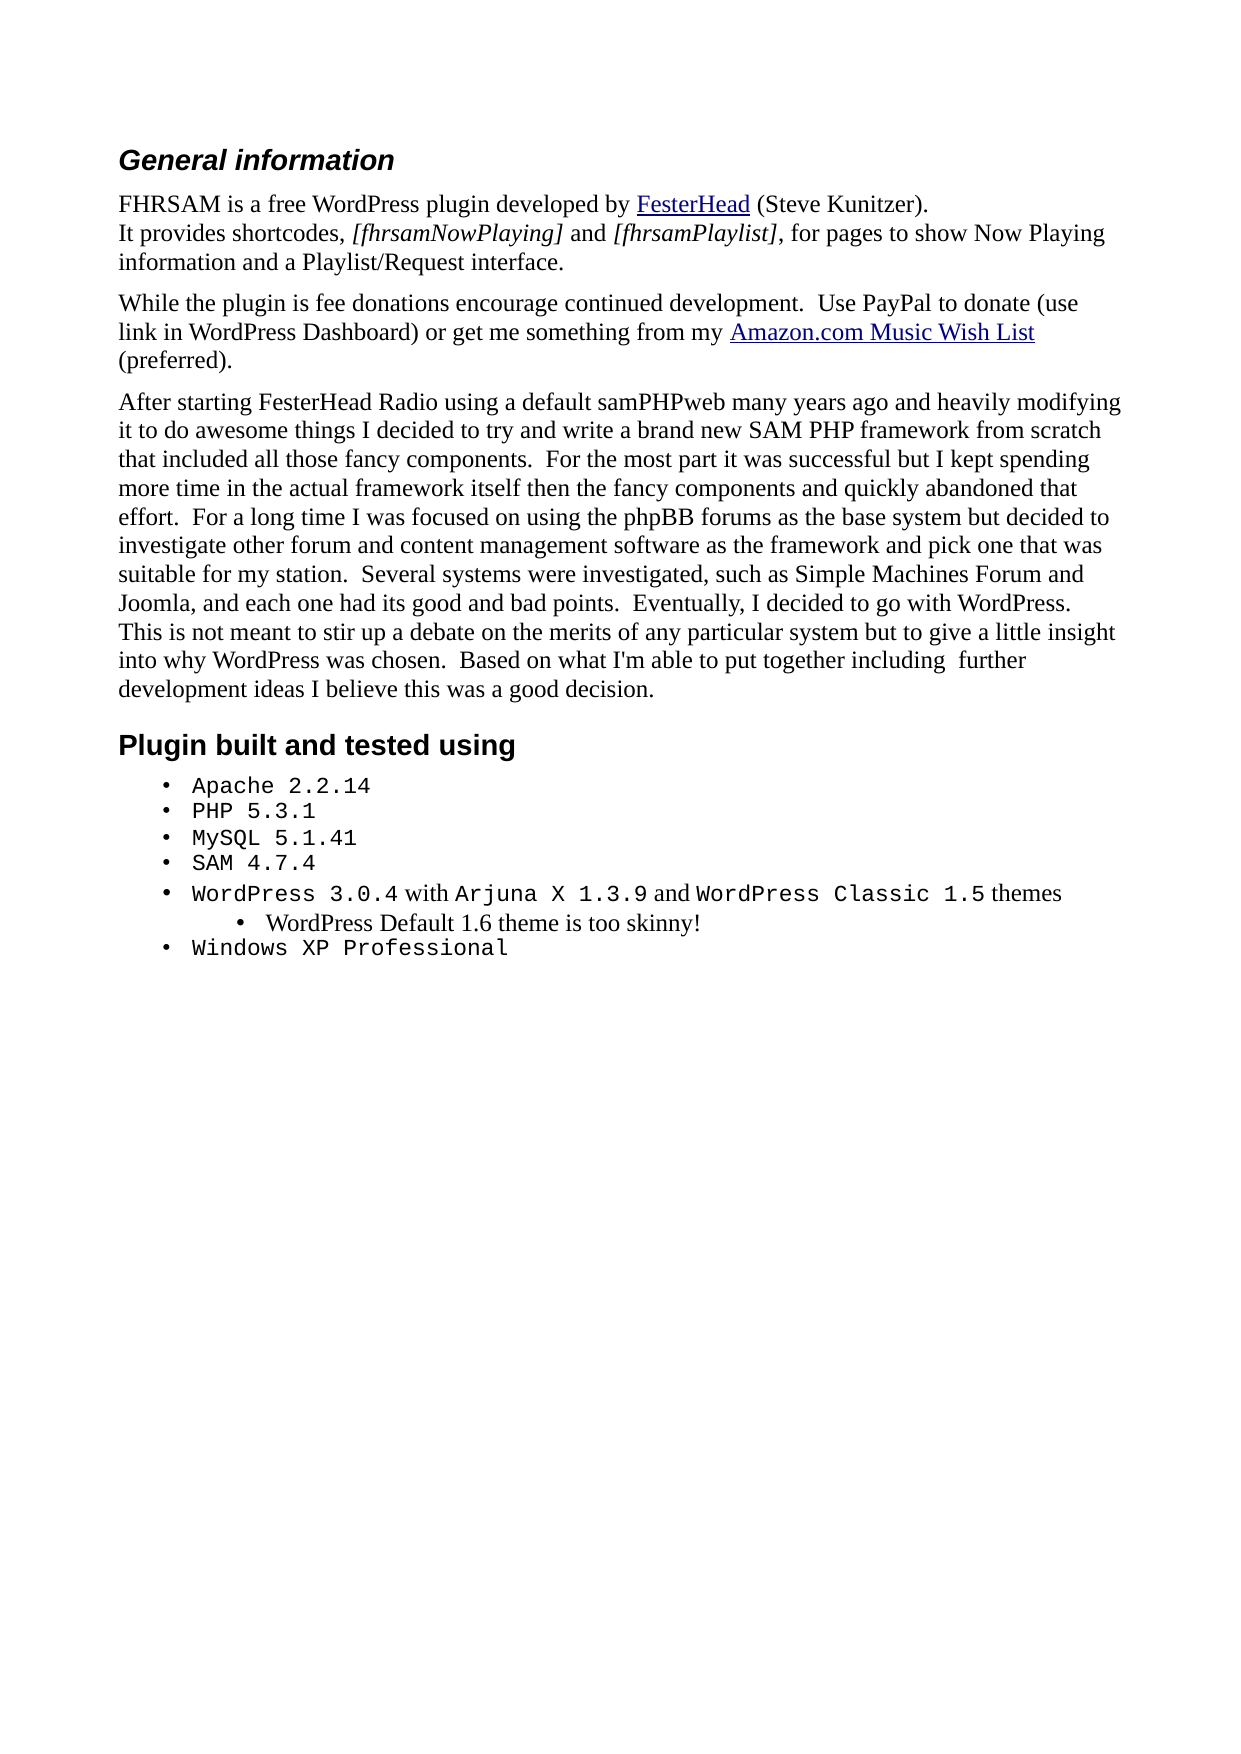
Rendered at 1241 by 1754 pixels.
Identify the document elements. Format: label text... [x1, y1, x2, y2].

list Windows XP Professional [162, 937, 1122, 963]
subtitle Plugin built and tested using [118, 728, 1122, 761]
list SAM 4.7.4 [162, 852, 1122, 878]
list PHP 5.3.1 [162, 800, 1122, 826]
list Apache 2.2.14 [162, 774, 1122, 800]
list WordPress 3.0.4 with Arjuna X 1.3.9 and WordPress Classic 1.5 themes [162, 878, 1122, 908]
text FHRSAM is a free WordPress plugin developed by FesterHead (Steve Kunitzer). It provides shortcodes, [fhrsamNowPlaying] and [fhrsamPlaylist], for pages to show Now Playing information and a Playlist/Request interface. [118, 189, 1122, 275]
subtitle General information [118, 143, 1122, 177]
list MySQL 5.1.41 [162, 826, 1122, 852]
list WordPress Default 1.6 theme is too skinny! [236, 908, 1122, 937]
text After starting FesterHead Radio using a default samPHPweb many years ago and heavily modifying it to do awesome things I decided to try and write a brand new SAM PHP framework from scratch that included all those fancy components. For the most part it was successful but I kept spending more time in the actual framework itself then the fancy components and quickly abandoned that effort. For a long time I was focused on using the phpBB forums as the base system but decided to investigate other forum and content management software as the framework and pick one that was suitable for my station. Several systems were investigated, such as Simple Machines Forum and Joomla, and each one had its good and bad points. Eventually, I decided to go with WordPress. This is not meant to stir up a debate on the merits of any particular system but to give a little insight into why WordPress was chosen. Based on what I'm able to put together including further development ideas I believe this was a good decision. [118, 387, 1122, 703]
text While the plugin is fee donations encourage continued development. Use PayPal to donate (use link in WordPress Dashboard) or get me something from my Amazon.com Music Wish List (preferred). [118, 288, 1122, 374]
